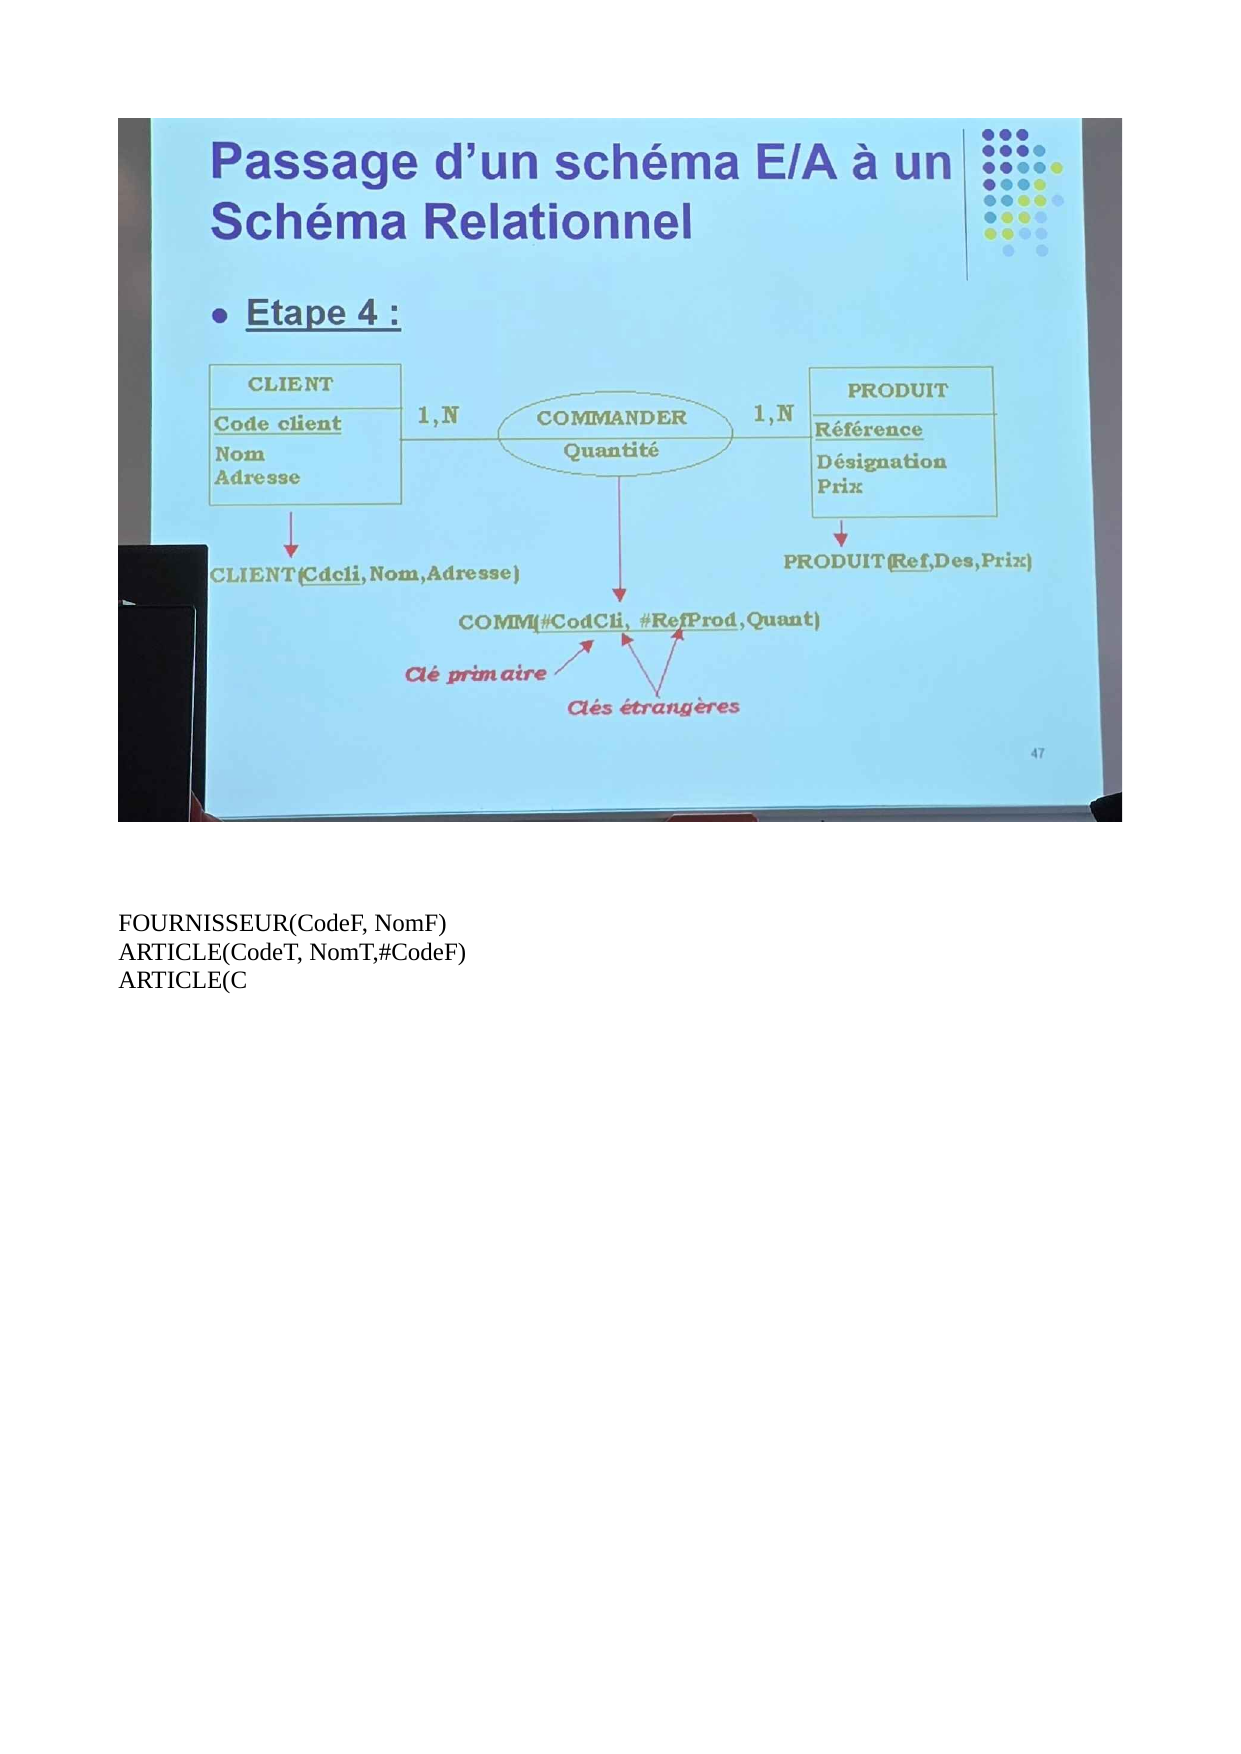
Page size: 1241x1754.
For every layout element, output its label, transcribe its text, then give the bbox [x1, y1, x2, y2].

text ARTICLE(CodeT, NomT,#CodeF) [118, 937, 1122, 965]
text FOURNISSEUR(CodeF, NomF) [118, 908, 1122, 937]
text ARTICLE(C [118, 965, 1122, 994]
picture [118, 118, 1123, 822]
